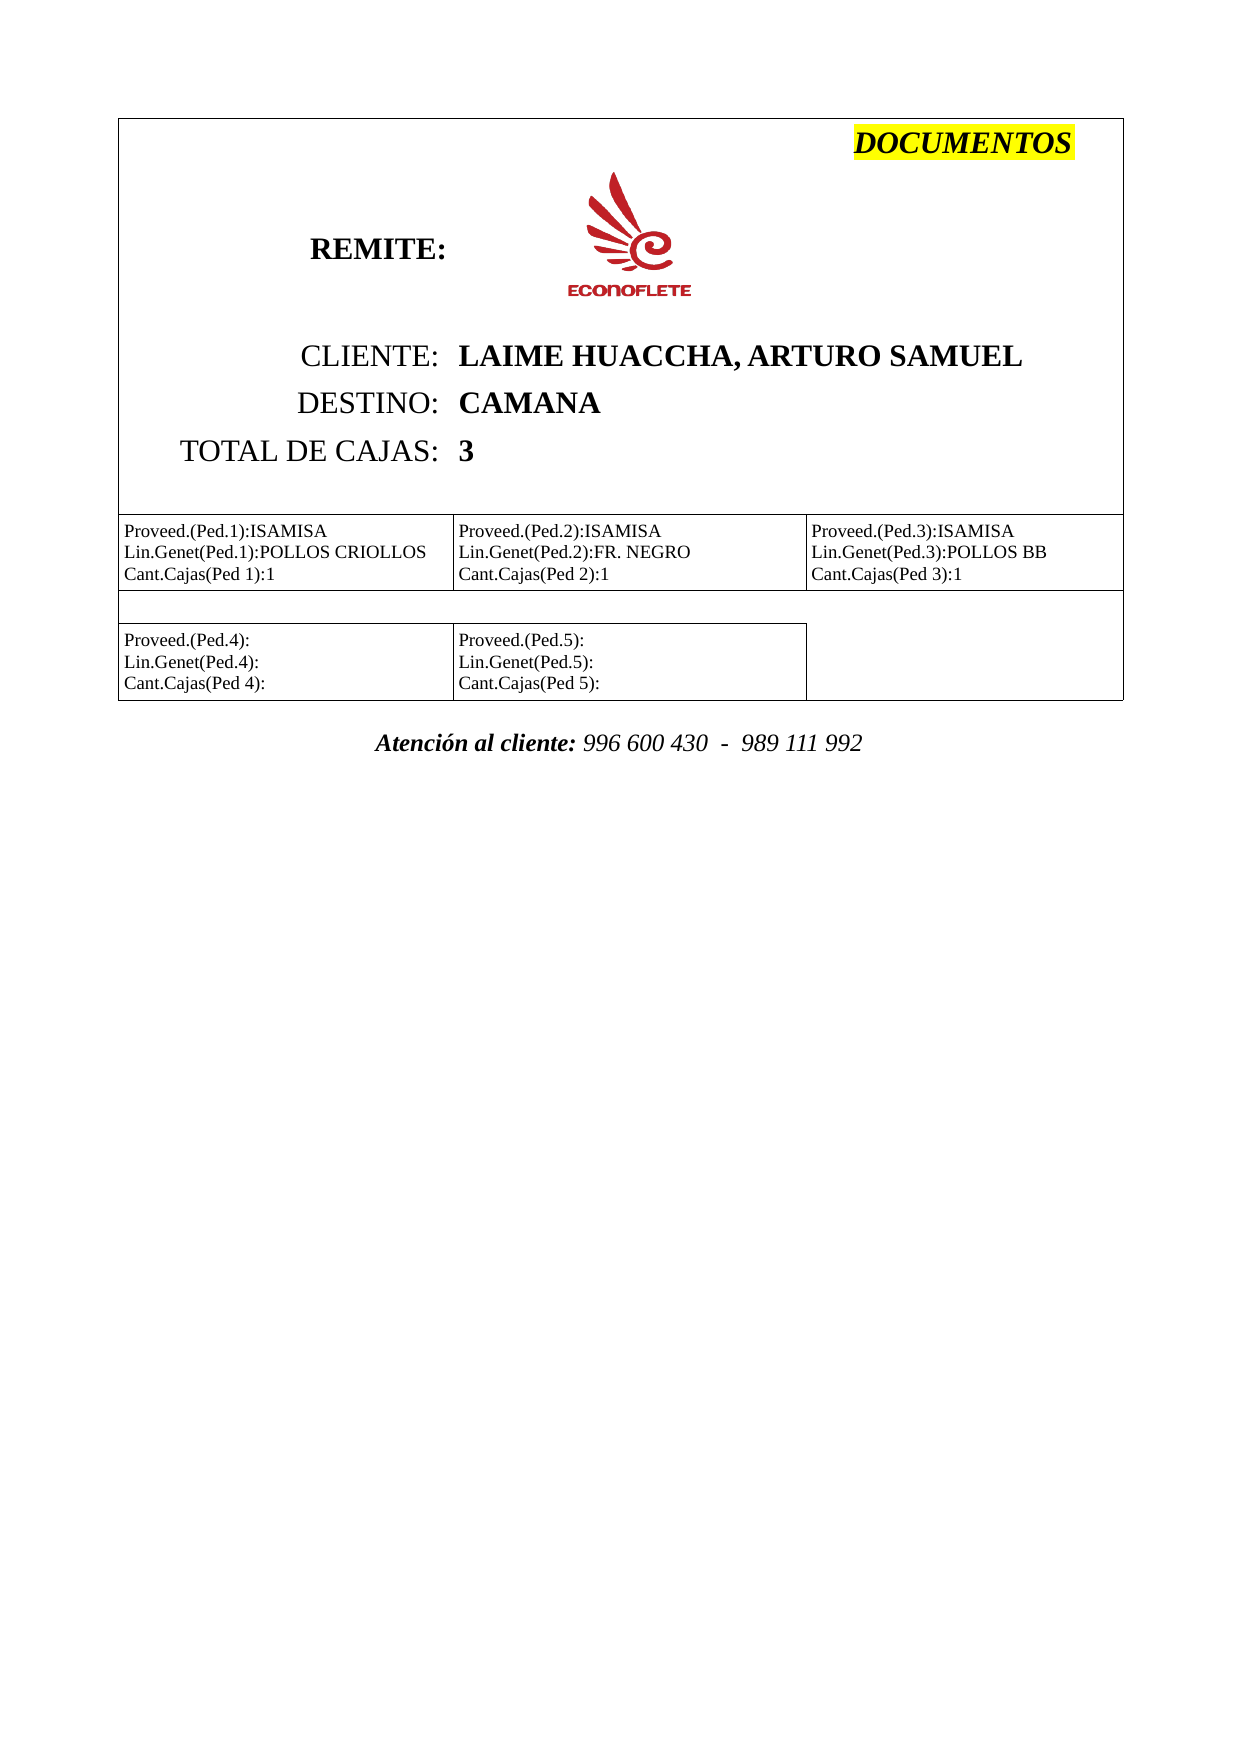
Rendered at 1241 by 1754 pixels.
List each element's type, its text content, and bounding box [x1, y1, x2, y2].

text Atención al cliente: 996 600 430 - 989 111 992 [118, 728, 1122, 757]
table_cell [806, 474, 1123, 514]
table_cell Proveed.(Ped.4): Lin.Genet(Ped.4): Cant.Cajas(Ped 4): [119, 624, 453, 699]
table_cell [453, 474, 806, 514]
table_cell CLIENTE: [119, 332, 453, 379]
table_cell Proveed.(Ped.1):ISAMISA Lin.Genet(Ped.1):POLLOS CRIOLLOS Cant.Cajas(Ped 1):1 [119, 515, 453, 590]
table_cell Proveed.(Ped.2):ISAMISA Lin.Genet(Ped.2):FR. NEGRO Cant.Cajas(Ped 2):1 [454, 515, 806, 590]
table_header [453, 119, 806, 166]
table_cell Proveed.(Ped.3):ISAMISA Lin.Genet(Ped.3):POLLOS BB Cant.Cajas(Ped 3):1 [807, 515, 1123, 590]
table_cell [453, 166, 806, 332]
table_cell [119, 591, 453, 623]
table_cell LAIME HUACCHA, ARTURO SAMUEL [453, 332, 1123, 379]
table_cell Proveed.(Ped.5): Lin.Genet(Ped.5): Cant.Cajas(Ped 5): [454, 624, 806, 699]
table_cell [806, 166, 1123, 332]
table_header [119, 119, 453, 166]
table_cell CAMANA [453, 379, 806, 426]
table_header DOCUMENTOS [806, 119, 1123, 166]
table_cell TOTAL DE CAJAS: [119, 426, 453, 474]
table_cell [807, 623, 1123, 699]
picture [552, 171, 707, 297]
table_cell REMITE: [119, 166, 453, 332]
table_cell 3 [453, 426, 1123, 474]
table_cell [806, 379, 1123, 426]
table_cell [453, 591, 806, 623]
table_cell DESTINO: [119, 379, 453, 426]
table_cell [806, 591, 1123, 623]
table_cell [119, 474, 453, 514]
